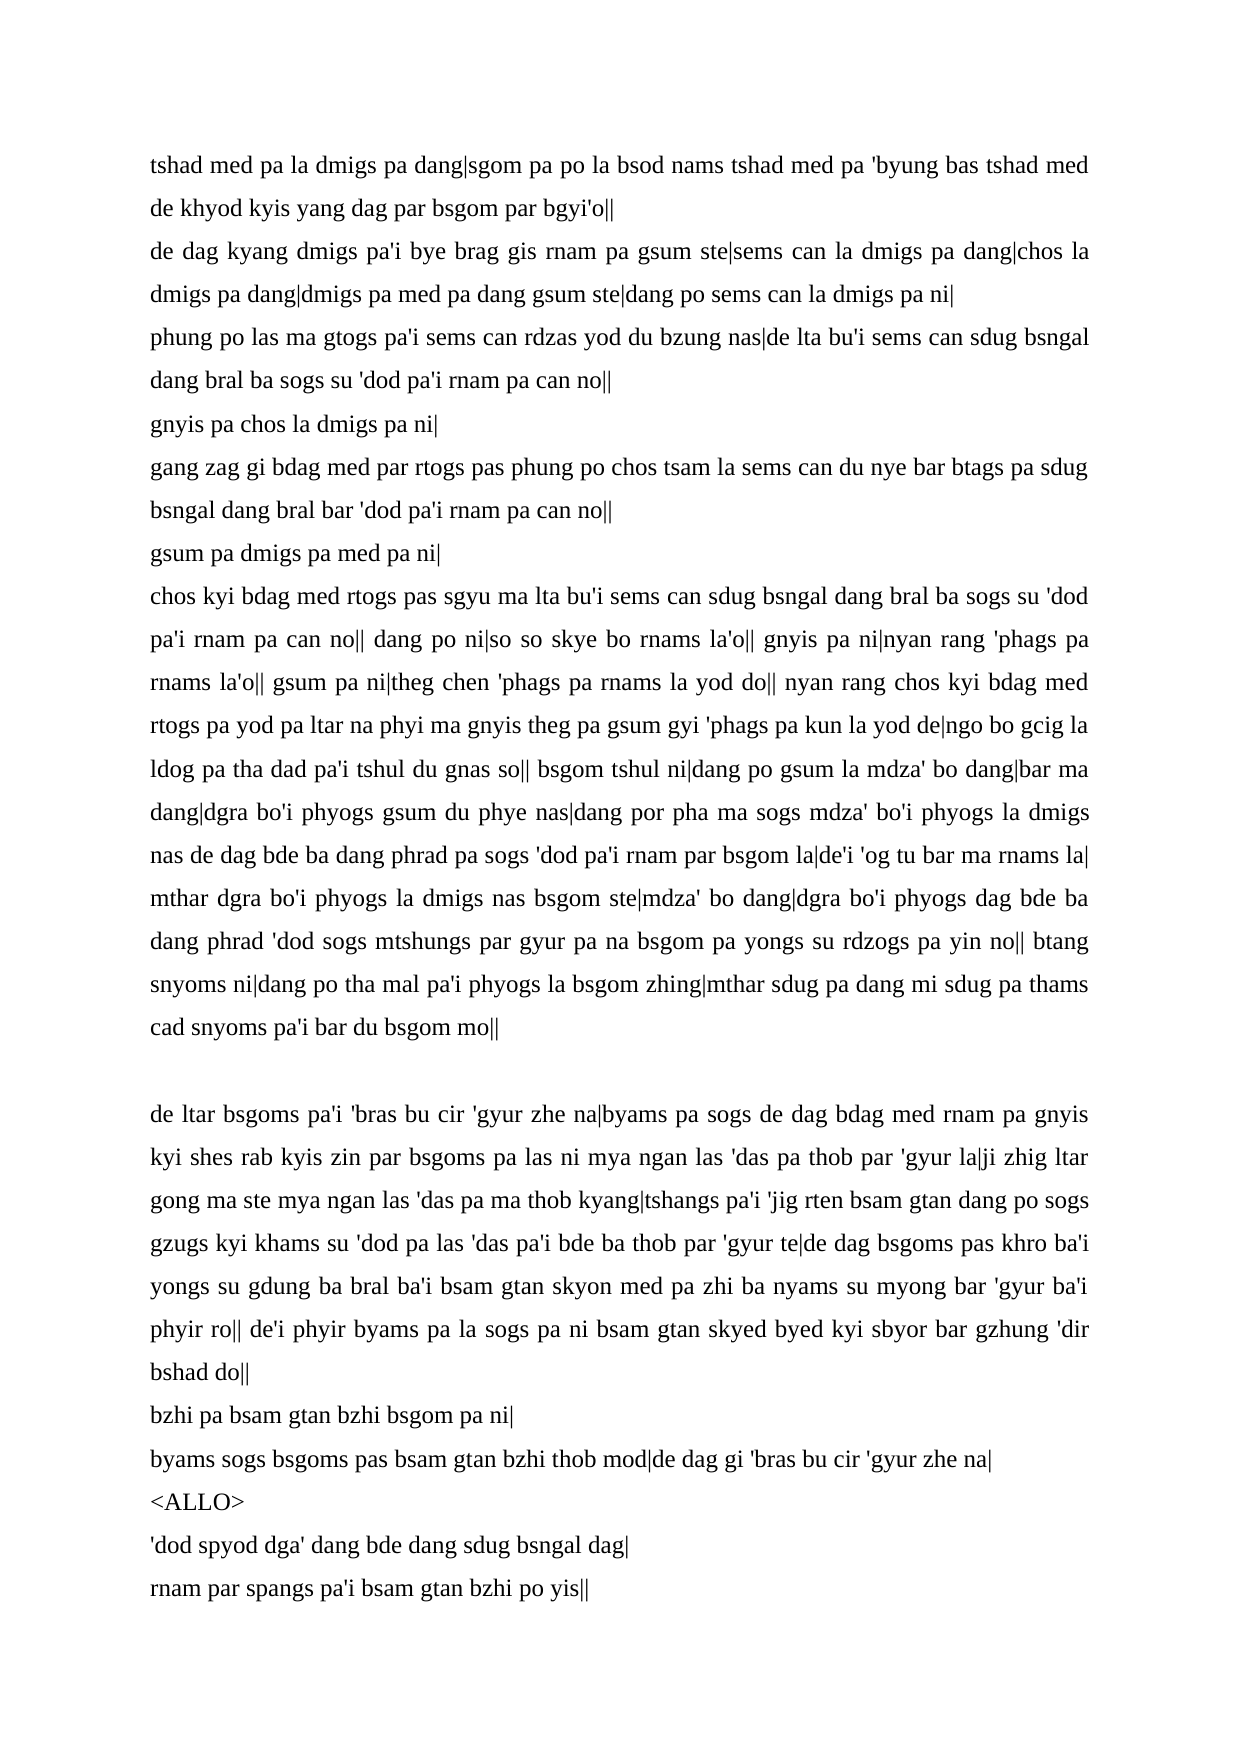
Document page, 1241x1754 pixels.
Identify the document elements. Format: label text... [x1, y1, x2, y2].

text de dag kyang dmigs pa'i bye brag gis rnam pa gsum ste|sems can la dmigs pa dang|chos la dmigs pa dang|dmigs pa med pa dang gsum ste|dang po sems can la dmigs pa ni| [150, 236, 1090, 308]
text gsum pa dmigs pa med pa ni| [150, 538, 1090, 567]
text tshad med pa la dmigs pa dang|sgom pa po la bsod nams tshad med pa 'byung bas tshad med de khyod kyis yang dag par bsgom par bgyi'o|| [150, 150, 1090, 222]
text chos kyi bdag med rtogs pas sgyu ma lta bu'i sems can sdug bsngal dang bral ba sogs su 'dod pa'i rnam pa can no|| dang po ni|so so skye bo rnams la'o|| gnyis pa ni|nyan rang 'phags pa rnams la'o|| gsum pa ni|theg chen 'phags pa rnams la yod do|| nyan rang chos kyi bdag med rtogs pa yod pa ltar na phyi ma gnyis theg pa gsum gyi 'phags pa kun la yod de|ngo bo gcig la ldog pa tha dad pa'i tshul du gnas so|| bsgom tshul ni|dang po gsum la mdza' bo dang|bar ma dang|dgra bo'i phyogs gsum du phye nas|dang por pha ma sogs mdza' bo'i phyogs la dmigs nas de dag bde ba dang phrad pa sogs 'dod pa'i rnam par bsgom la|de'i 'og tu bar ma rnams la|mthar dgra bo'i phyogs la dmigs nas bsgom ste|mdza' bo dang|dgra bo'i phyogs dag bde ba dang phrad 'dod sogs mtshungs par gyur pa na bsgom pa yongs su rdzogs pa yin no|| btang snyoms ni|dang po tha mal pa'i phyogs la bsgom zhing|mthar sdug pa dang mi sdug pa thams cad snyoms pa'i bar du bsgom mo|| [150, 581, 1090, 1041]
text de ltar bsgoms pa'i 'bras bu cir 'gyur zhe na|byams pa sogs de dag bdag med rnam pa gnyis kyi shes rab kyis zin par bsgoms pa las ni mya ngan las 'das pa thob par 'gyur la|ji zhig ltar gong ma ste mya ngan las 'das pa ma thob kyang|tshangs pa'i 'jig rten bsam gtan dang po sogs gzugs kyi khams su 'dod pa las 'das pa'i bde ba thob par 'gyur te|de dag bsgoms pas khro ba'i yongs su gdung ba bral ba'i bsam gtan skyon med pa zhi ba nyams su myong bar 'gyur ba'i phyir ro|| de'i phyir byams pa la sogs pa ni bsam gtan skyed byed kyi sbyor bar gzhung 'dir bshad do|| [150, 1099, 1090, 1386]
text rnam par spangs pa'i bsam gtan bzhi po yis|| [150, 1573, 1090, 1602]
text phung po las ma gtogs pa'i sems can rdzas yod du bzung nas|de lta bu'i sems can sdug bsngal dang bral ba sogs su 'dod pa'i rnam pa can no|| [150, 322, 1090, 394]
text gnyis pa chos la dmigs pa ni| [150, 409, 1090, 437]
text <ALLO> [150, 1487, 1090, 1516]
text gang zag gi bdag med par rtogs pas phung po chos tsam la sems can du nye bar btags pa sdug bsngal dang bral bar 'dod pa'i rnam pa can no|| [150, 452, 1090, 524]
text bzhi pa bsam gtan bzhi bsgom pa ni| [150, 1401, 1090, 1429]
text 'dod spyod dga' dang bde dang sdug bsngal dag| [150, 1530, 1090, 1559]
text byams sogs bsgoms pas bsam gtan bzhi thob mod|de dag gi 'bras bu cir 'gyur zhe na| [150, 1444, 1090, 1472]
